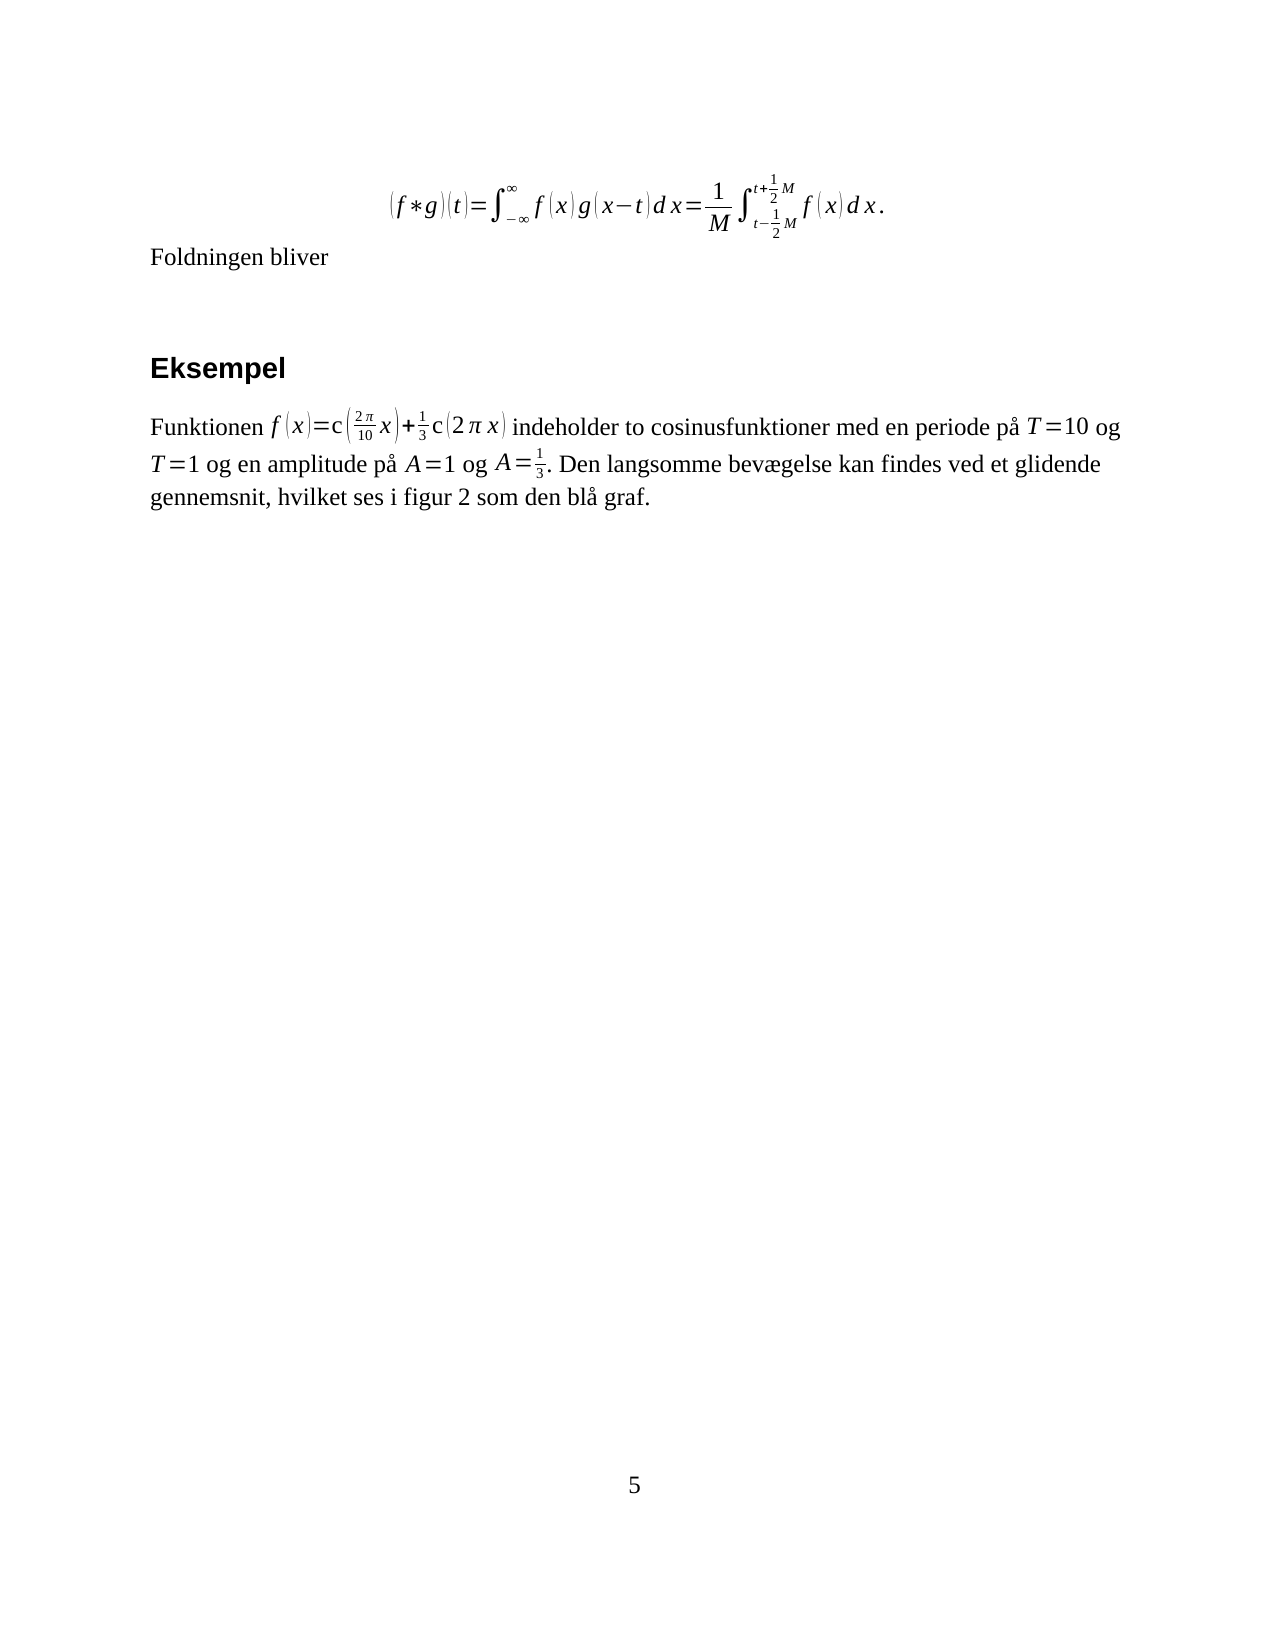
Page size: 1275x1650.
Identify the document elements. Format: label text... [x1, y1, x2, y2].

text Funktionen indeholder to cosinusfunktioner med en periode på og og en amplitude på og . Den langsomme bevægelse kan findes ved et glidende gennemsnit, hvilket ses i figur 2 som den blå graf. [150, 406, 1125, 510]
text Foldningen bliver [150, 150, 1125, 271]
subtitle Eksempel [150, 351, 1125, 385]
